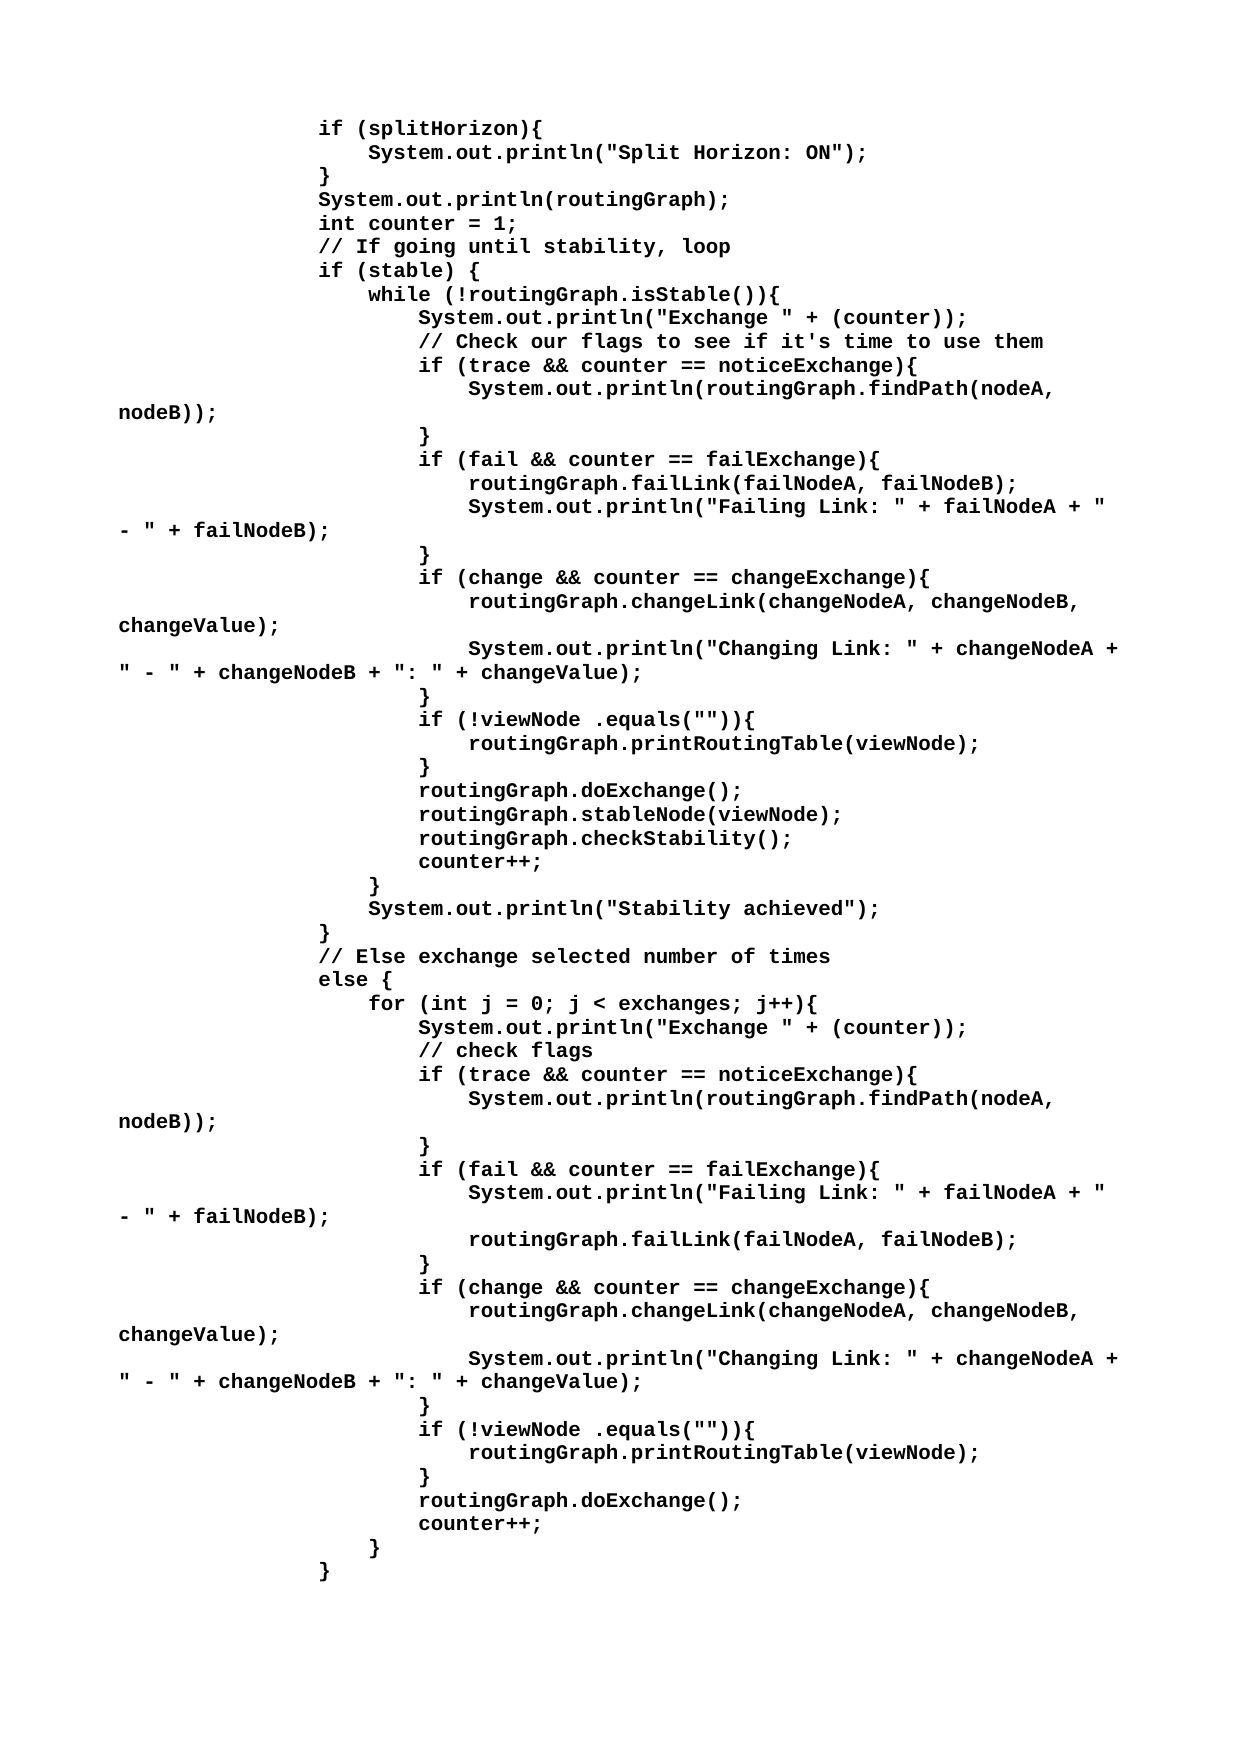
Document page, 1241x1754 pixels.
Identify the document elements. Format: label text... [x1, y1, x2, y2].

text routingGraph.doExchange(); [118, 780, 1122, 804]
text } [118, 1395, 1122, 1419]
text routingGraph.checkStability(); [118, 827, 1122, 851]
text if (fail && counter == failExchange){ [118, 1158, 1122, 1182]
text } [118, 544, 1122, 567]
text // Else exchange selected number of times [118, 946, 1122, 969]
text routingGraph.doExchange(); [118, 1489, 1122, 1513]
text System.out.println(routingGraph.findPath(nodeA, nodeB)); [118, 1088, 1122, 1135]
text } [118, 1561, 1122, 1584]
text } [118, 686, 1122, 709]
text routingGraph.printRoutingTable(viewNode); [118, 733, 1122, 757]
text // If going until stability, loop [118, 236, 1122, 260]
text } [118, 875, 1122, 898]
text if (stable) { [118, 260, 1122, 284]
text // check flags [118, 1040, 1122, 1064]
text else { [118, 969, 1122, 993]
text if (change && counter == changeExchange){ [118, 1277, 1122, 1300]
text routingGraph.changeLink(changeNodeA, changeNodeB, changeValue); [118, 1300, 1122, 1348]
text routingGraph.stableNode(viewNode); [118, 804, 1122, 827]
text } [118, 757, 1122, 780]
text } [118, 1253, 1122, 1277]
text for (int j = 0; j < exchanges; j++){ [118, 993, 1122, 1017]
text while (!routingGraph.isStable()){ [118, 284, 1122, 307]
text } [118, 165, 1122, 189]
text System.out.println("Changing Link: " + changeNodeA + " - " + changeNodeB + ": " + changeValue); [118, 638, 1122, 686]
text if (fail && counter == failExchange){ [118, 449, 1122, 473]
text } [118, 1537, 1122, 1561]
text } [118, 922, 1122, 946]
text System.out.println("Split Horizon: ON"); [118, 142, 1122, 165]
text if (change && counter == changeExchange){ [118, 567, 1122, 591]
text System.out.println("Changing Link: " + changeNodeA + " - " + changeNodeB + ": " + changeValue); [118, 1348, 1122, 1395]
text System.out.println("Failing Link: " + failNodeA + " - " + failNodeB); [118, 496, 1122, 544]
text } [118, 426, 1122, 449]
text counter++; [118, 851, 1122, 875]
text System.out.println("Stability achieved"); [118, 898, 1122, 922]
text if (splitHorizon){ [118, 118, 1122, 142]
text System.out.println("Exchange " + (counter)); [118, 307, 1122, 331]
text if (trace && counter == noticeExchange){ [118, 1064, 1122, 1088]
text System.out.println(routingGraph.findPath(nodeA, nodeB)); [118, 378, 1122, 426]
text if (!viewNode .equals("")){ [118, 709, 1122, 733]
text routingGraph.printRoutingTable(viewNode); [118, 1442, 1122, 1466]
text } [118, 1135, 1122, 1158]
text if (!viewNode .equals("")){ [118, 1419, 1122, 1442]
text routingGraph.failLink(failNodeA, failNodeB); [118, 1229, 1122, 1253]
text counter++; [118, 1513, 1122, 1537]
text System.out.println("Exchange " + (counter)); [118, 1017, 1122, 1040]
text int counter = 1; [118, 213, 1122, 236]
text routingGraph.failLink(failNodeA, failNodeB); [118, 473, 1122, 496]
text if (trace && counter == noticeExchange){ [118, 354, 1122, 378]
text } [118, 1466, 1122, 1489]
text routingGraph.changeLink(changeNodeA, changeNodeB, changeValue); [118, 591, 1122, 638]
text // Check our flags to see if it's time to use them [118, 331, 1122, 354]
text System.out.println("Failing Link: " + failNodeA + " - " + failNodeB); [118, 1182, 1122, 1229]
text System.out.println(routingGraph); [118, 189, 1122, 213]
